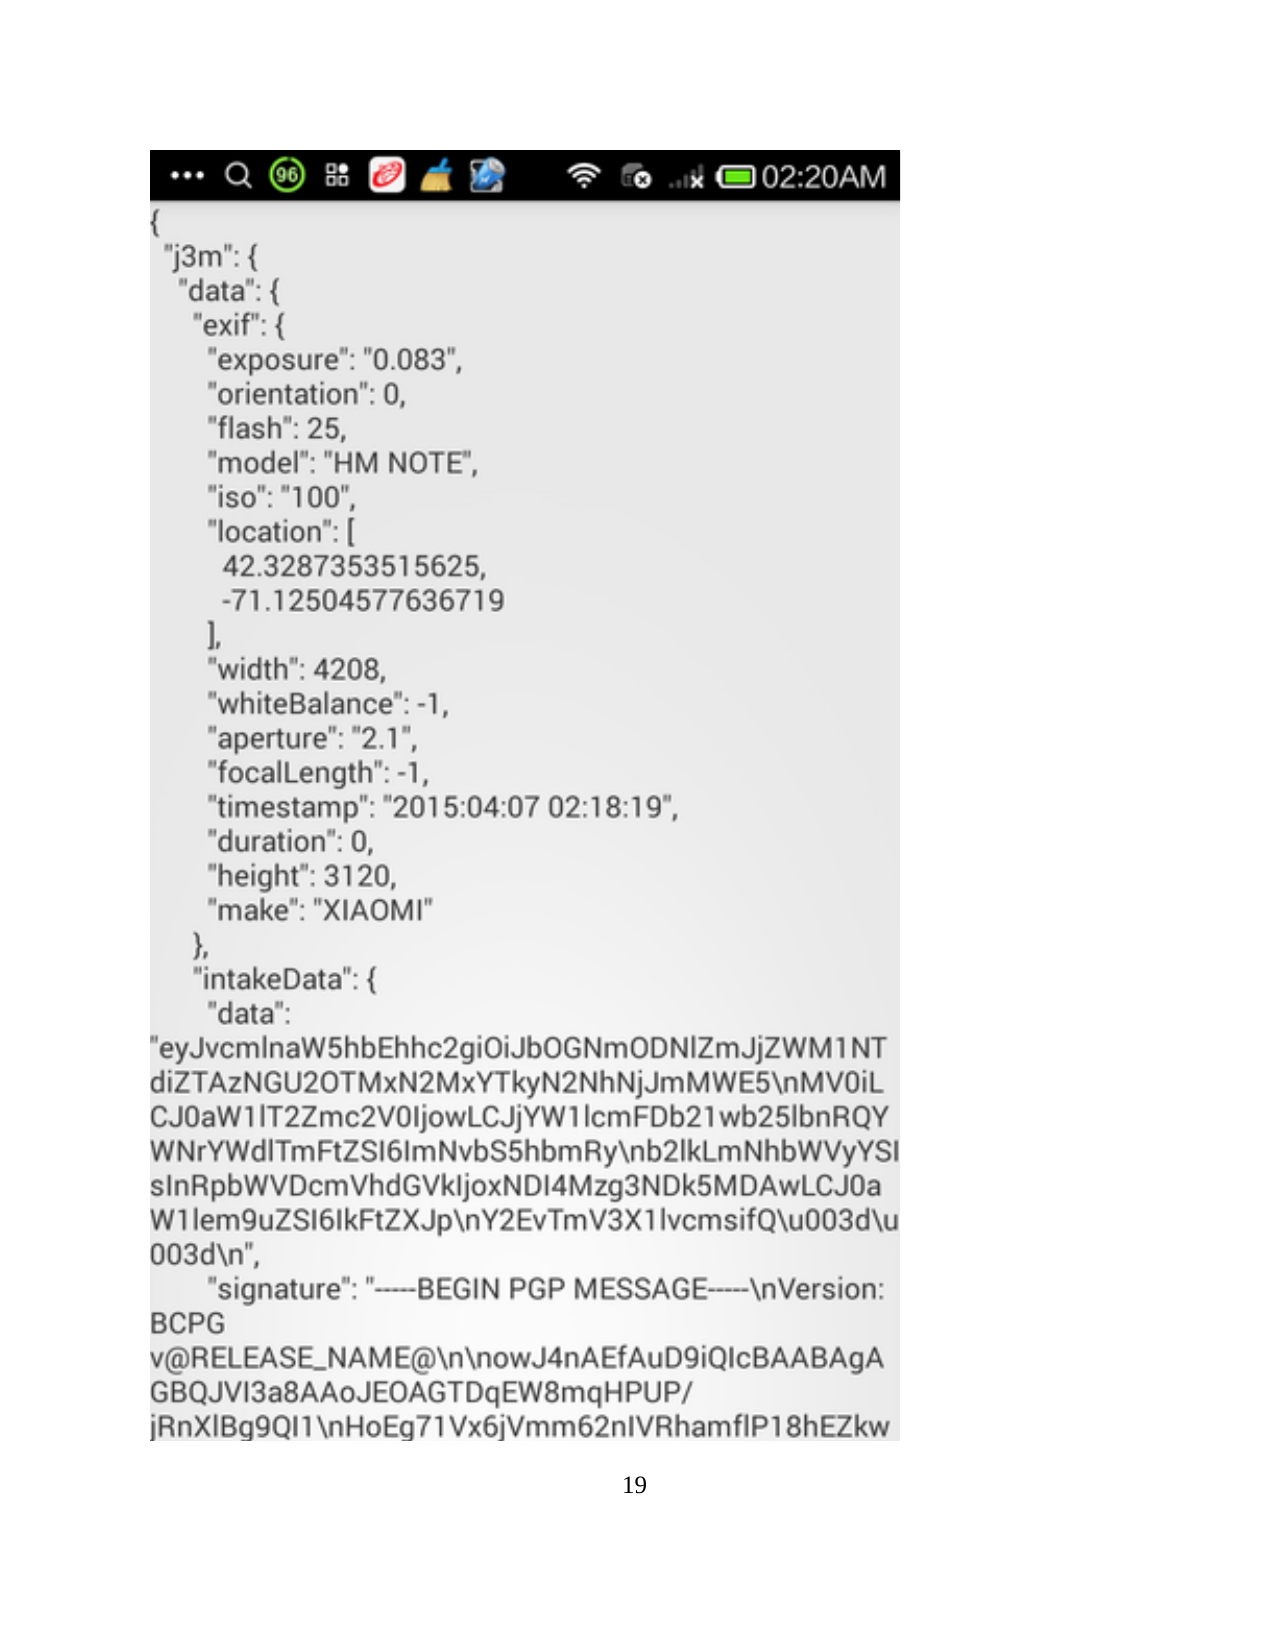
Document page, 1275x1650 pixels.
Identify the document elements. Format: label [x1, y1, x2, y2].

picture [150, 150, 901, 1441]
